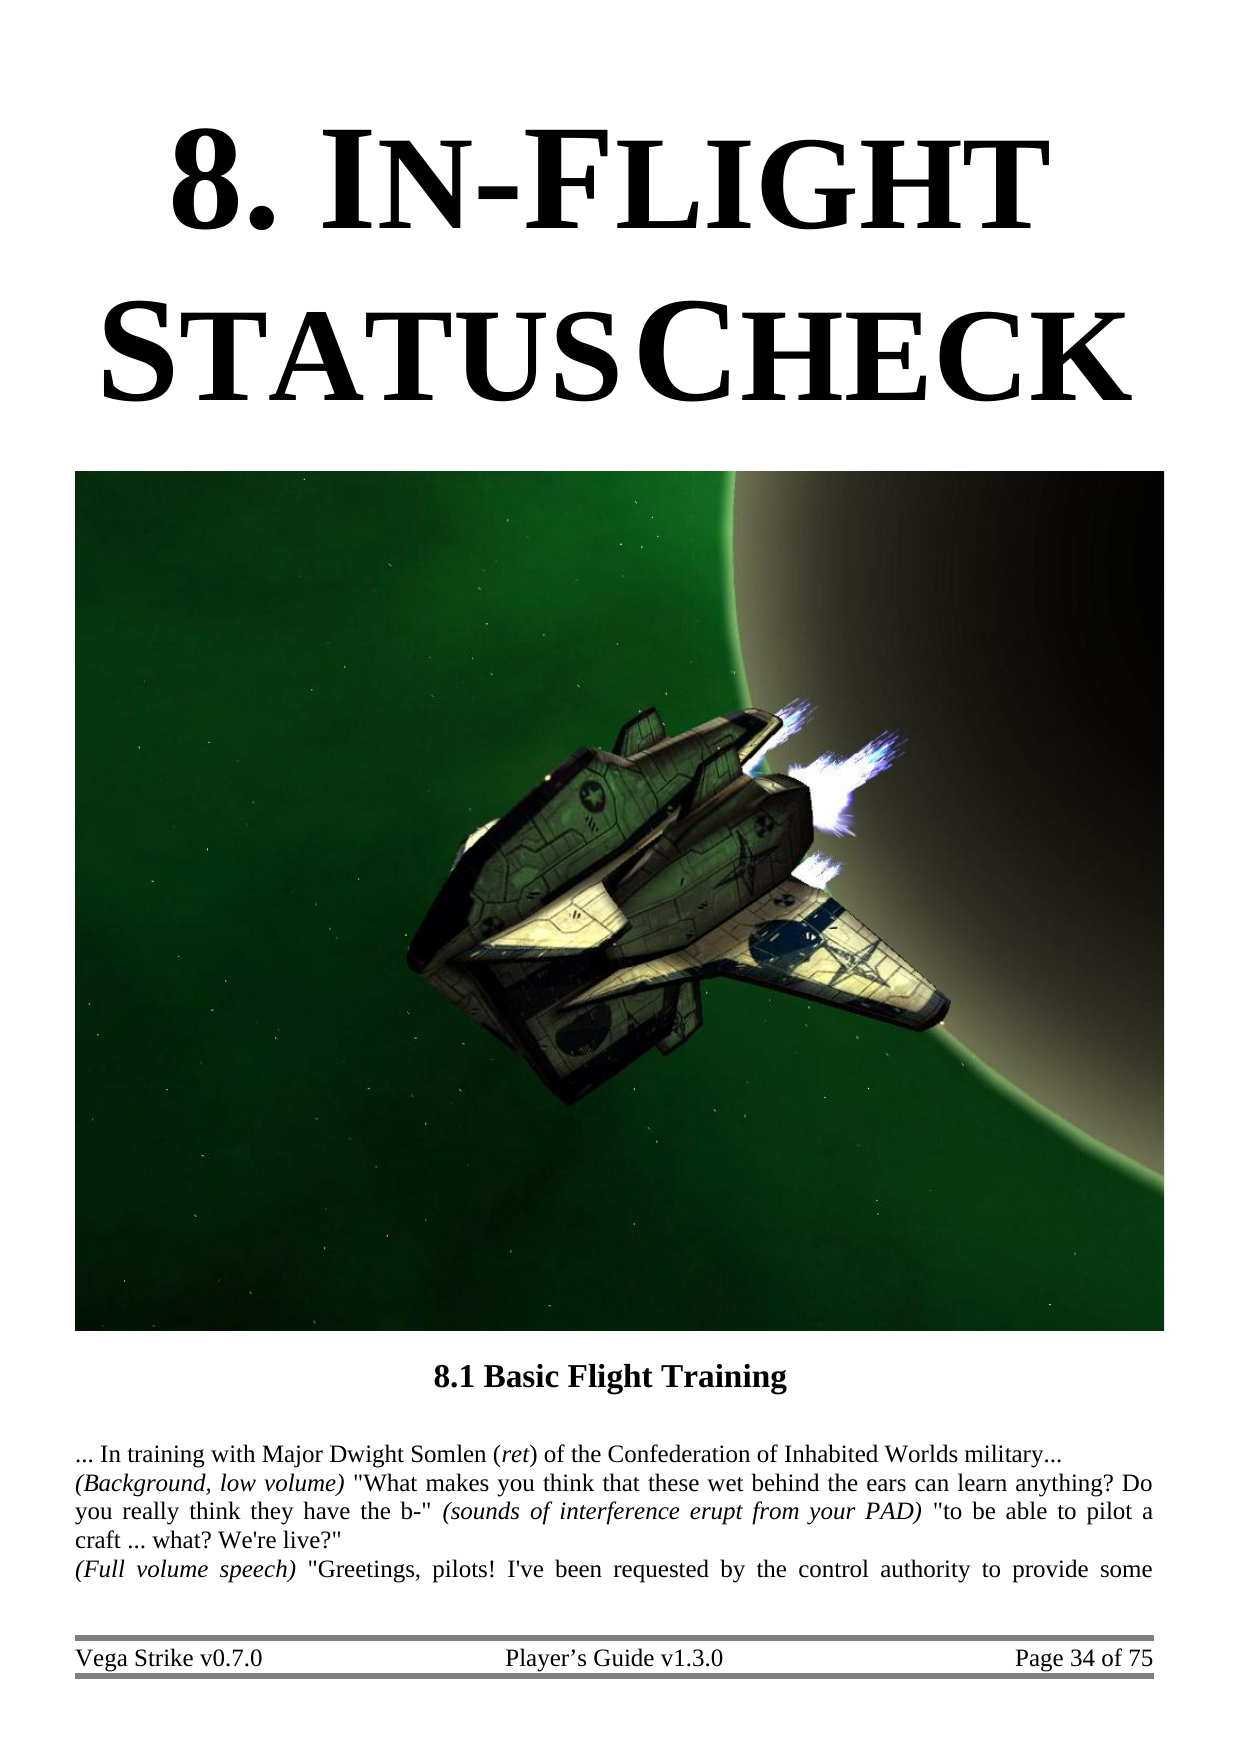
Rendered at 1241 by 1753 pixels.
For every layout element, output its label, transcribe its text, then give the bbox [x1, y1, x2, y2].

text (Full volume speech) "Greetings, pilots! I've been requested by the control authority to provide some [75, 1554, 1154, 1583]
subtitle 8. IN-FLIGHT STATUS CHECK [75, 88, 1154, 471]
text ... In training with Major Dwight Somlen (ret) of the Confederation of Inhabited Worlds military... [75, 1439, 1154, 1468]
picture [75, 471, 1165, 1331]
subtitle 8.1 Basic Flight Training [75, 1356, 1154, 1433]
text (Background, low volume) "What makes you think that these wet behind the ears can learn anything? Do you really think they have the b-" (sounds of interference erupt from your PAD) "to be able to pilot a craft ... what? We're live?" [75, 1468, 1154, 1554]
